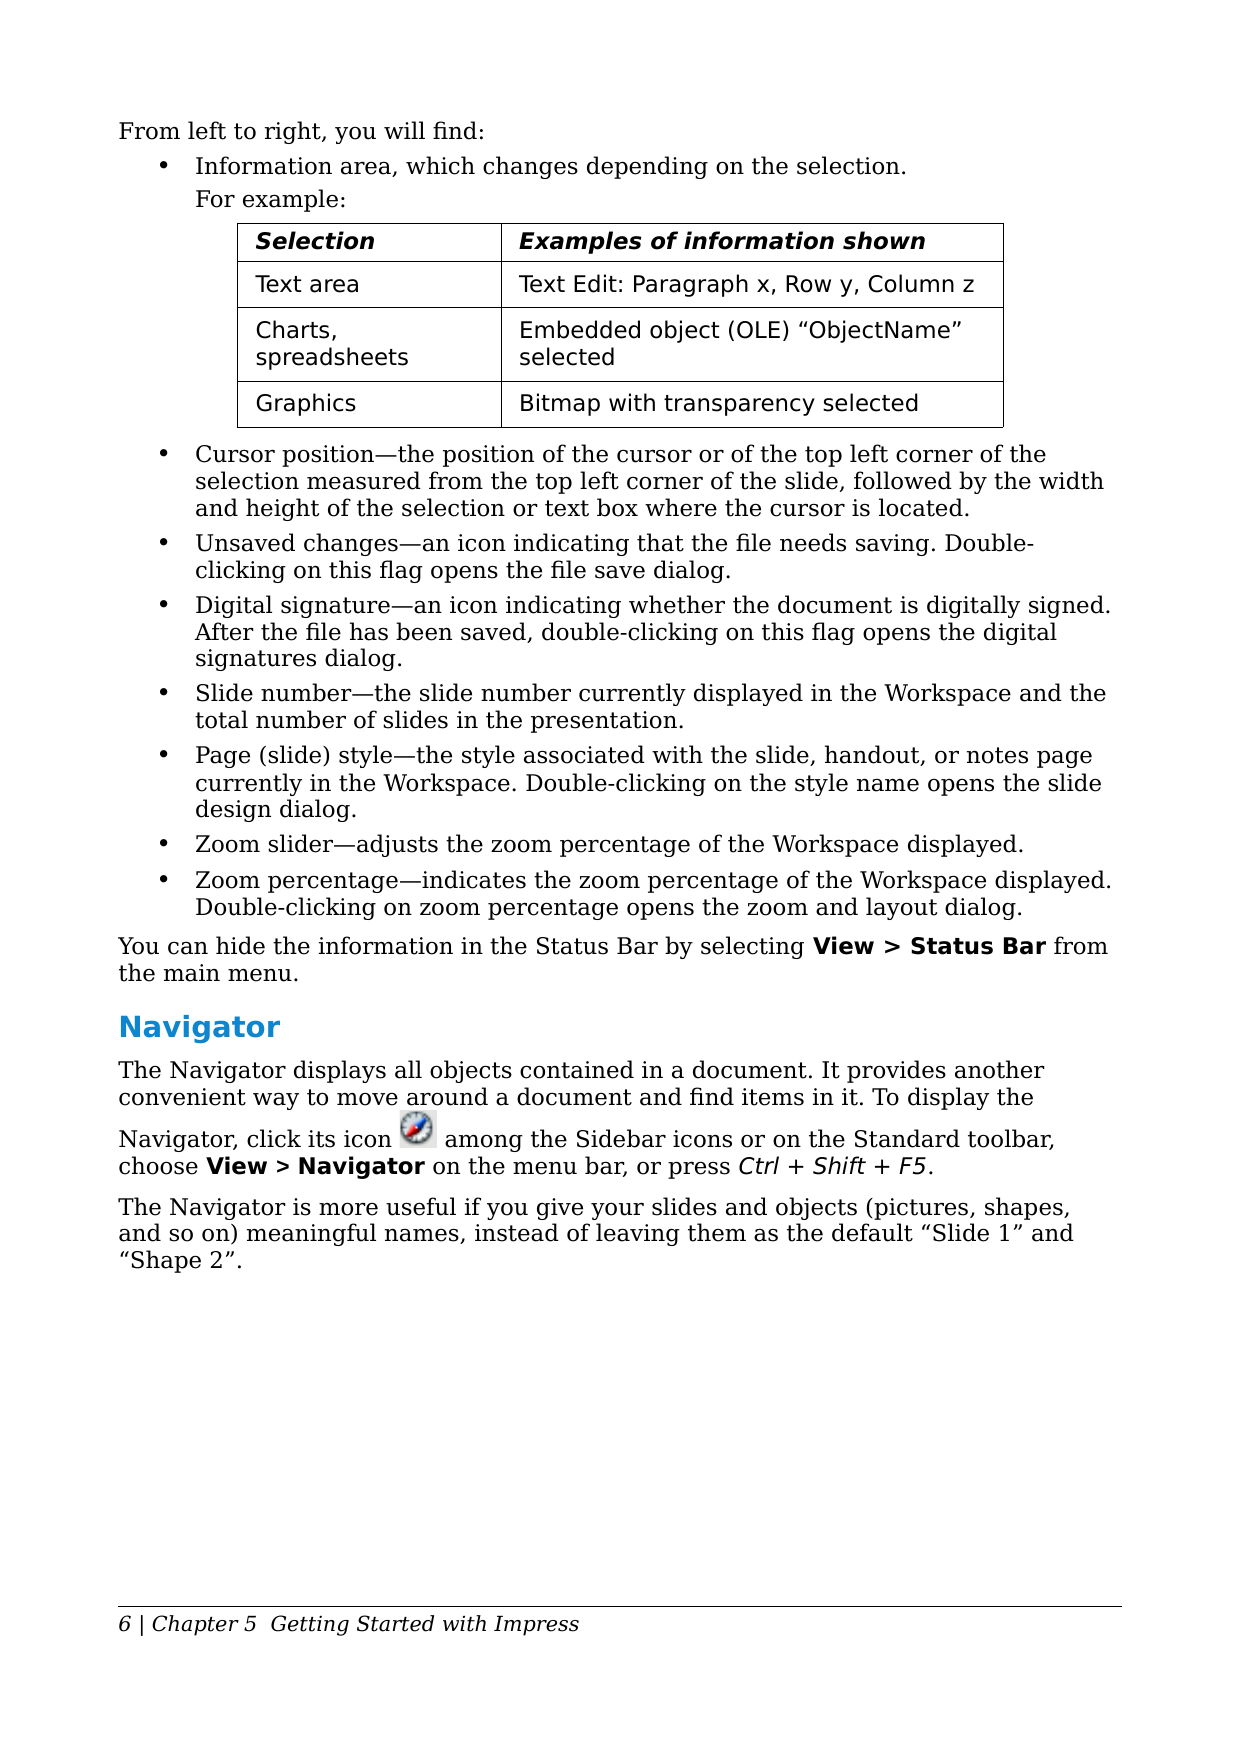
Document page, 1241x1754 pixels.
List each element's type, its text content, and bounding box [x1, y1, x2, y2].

list Unsaved changes—an icon indicating that the file needs saving. Double-clicking on this flag opens the file save dialog. [156, 528, 1122, 583]
table_cell Embedded object (OLE) “ObjectName” selected [502, 308, 1003, 381]
subtitle Navigator [118, 1011, 1122, 1044]
list Information area, which changes depending on the selection. [156, 151, 1122, 180]
list For example: [156, 187, 1122, 213]
list Zoom slider—adjusts the zoom percentage of the Workspace displayed. [156, 829, 1122, 858]
list Digital signature—an icon indicating whether the document is digitally signed. After the file has been saved, double-clicking on this flag opens the digital signatures dialog. [156, 590, 1122, 672]
table_cell Text area [238, 262, 501, 307]
table_header Examples of information shown [502, 224, 1003, 261]
table_header Selection [238, 224, 501, 261]
picture [399, 1110, 437, 1148]
list From left to right, you will find: [118, 118, 1122, 145]
table_cell Charts, spreadsheets [238, 308, 501, 381]
list Page (slide) style—the style associated with the slide, handout, or notes page currently in the Workspace. Double-clicking on the style name opens the slide design dialog. [156, 741, 1122, 823]
list Zoom percentage—indicates the zoom percentage of the Workspace displayed. Double-clicking on zoom percentage opens the zoom and layout dialog. [156, 865, 1122, 921]
table_cell Text Edit: Paragraph x, Row y, Column z [502, 262, 1003, 307]
table_cell Bitmap with transparency selected [502, 382, 1003, 427]
table_cell Graphics [238, 382, 501, 427]
list Slide number—the slide number currently displayed in the Workspace and the total number of slides in the presentation. [156, 678, 1122, 734]
text The Navigator displays all objects contained in a document. It provides another convenient way to move around a document and find items in it. To display the Navigator, click its icon among the Sidebar icons or on the Standard toolbar, choose View > Navigator on the menu bar, or press Ctrl + Shift + F5. [118, 1057, 1122, 1181]
text The Navigator is more useful if you give your slides and objects (pictures, shapes, and so on) meaningful names, instead of leaving them as the default “Slide 1” and “Shape 2”. [118, 1194, 1122, 1274]
text You can hide the information in the Status Bar by selecting View > Status Bar from the main menu. [118, 933, 1122, 986]
list Cursor position—the position of the cursor or of the top left corner of the selection measured from the top left corner of the slide, followed by the width and height of the selection or text box where the cursor is located. [156, 439, 1122, 521]
